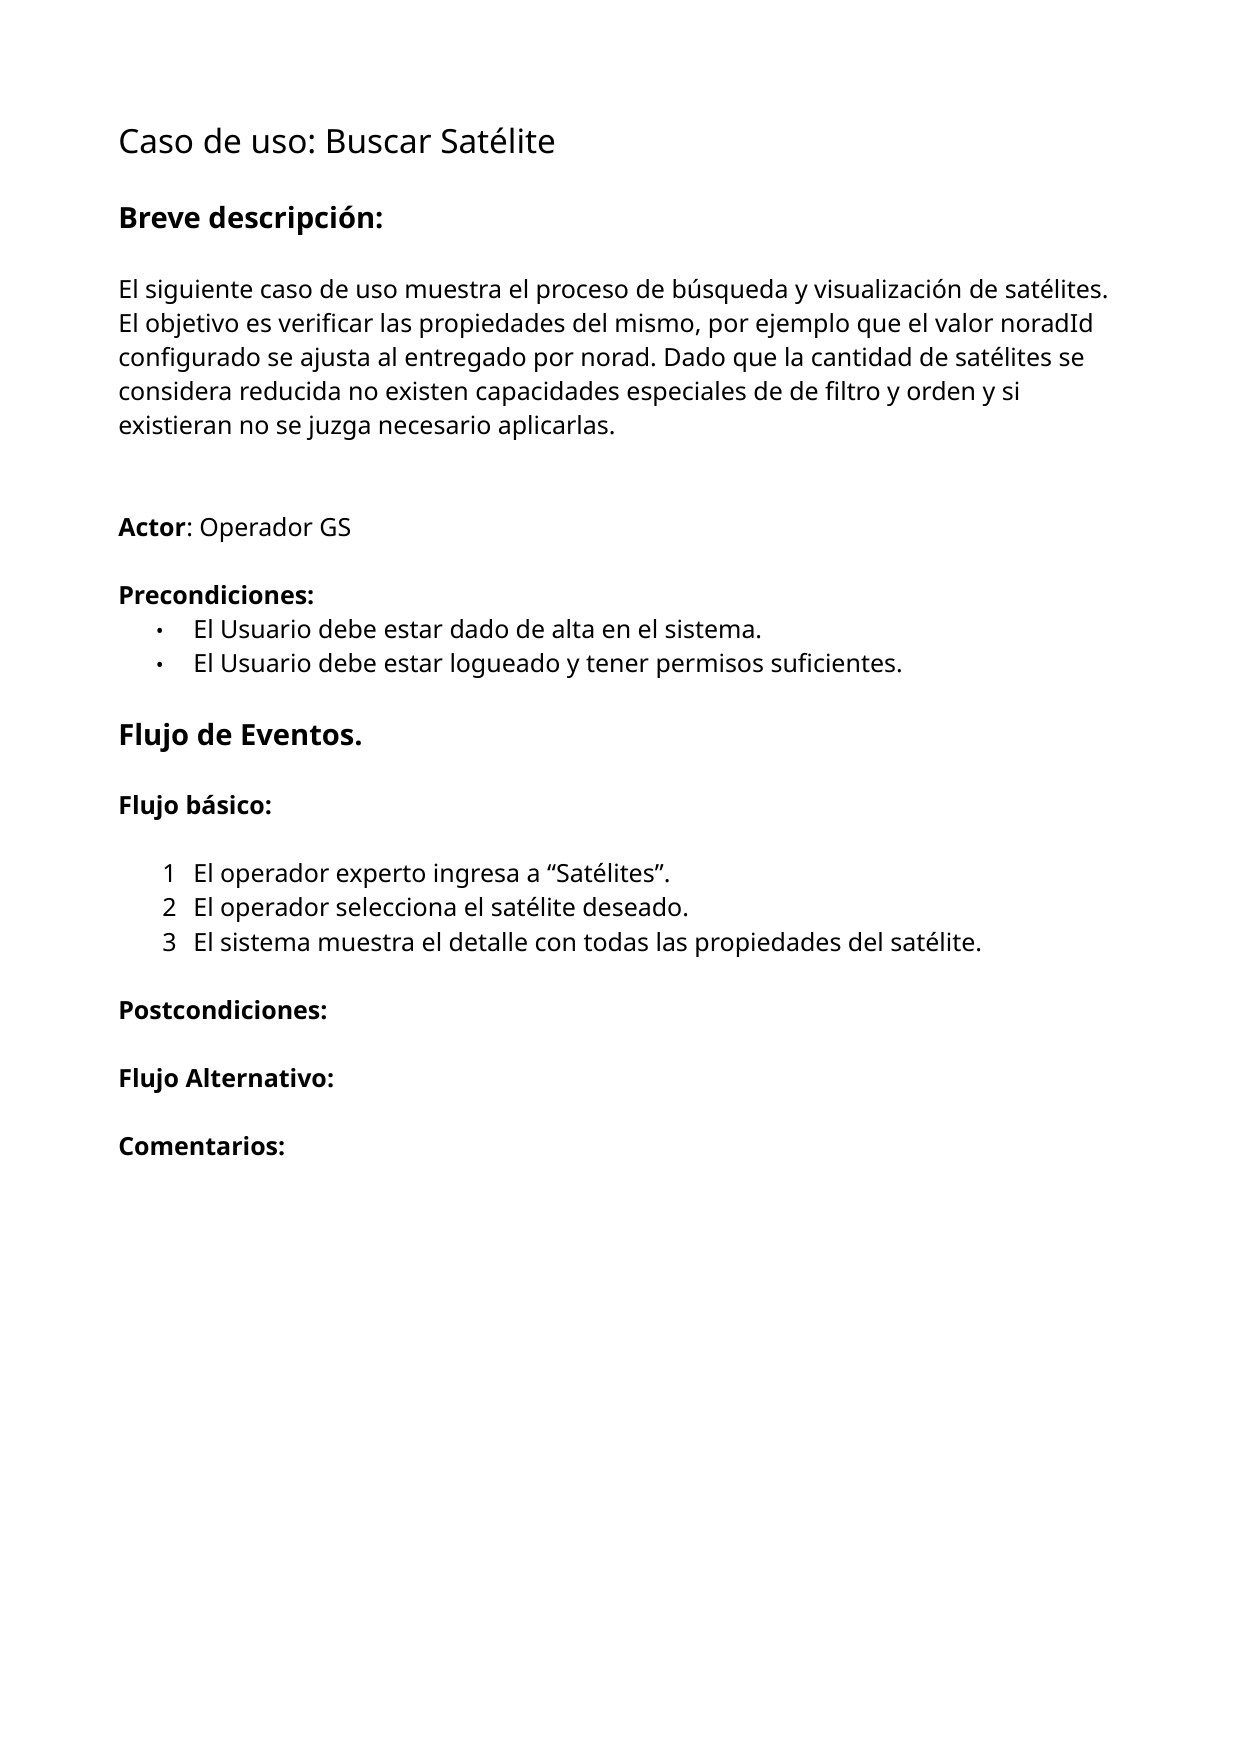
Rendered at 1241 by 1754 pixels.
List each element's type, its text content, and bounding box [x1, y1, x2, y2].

text Postcondiciones: [118, 992, 1122, 1026]
text Breve descripción: [118, 198, 1122, 237]
text Flujo básico: [118, 788, 1122, 822]
list El Usuario debe estar dado de alta en el sistema. [156, 612, 1122, 646]
list El sistema muestra el detalle con todas las propiedades del satélite. [156, 924, 1122, 958]
text Flujo de Eventos. [118, 714, 1122, 754]
list El Usuario debe estar logueado y tener permisos suficientes. [156, 646, 1122, 680]
text Precondiciones: [118, 578, 1122, 612]
list El operador selecciona el satélite deseado. [156, 890, 1122, 924]
text Comentarios: [118, 1128, 1122, 1163]
text El siguiente caso de uso muestra el proceso de búsqueda y visualización de satélites. El objetivo es verificar las propiedades del mismo, por ejemplo que el valor noradId configurado se ajusta al entregado por norad. Dado que la cantidad de satélites se considera reducida no existen capacidades especiales de de filtro y orden y si existieran no se juzga necesario aplicarlas. [118, 271, 1122, 442]
list El operador experto ingresa a “Satélites”. [156, 856, 1122, 890]
text Flujo Alternativo: [118, 1060, 1122, 1094]
text Caso de uso: Buscar Satélite [118, 118, 1122, 163]
text Actor: Operador GS [118, 510, 1122, 544]
